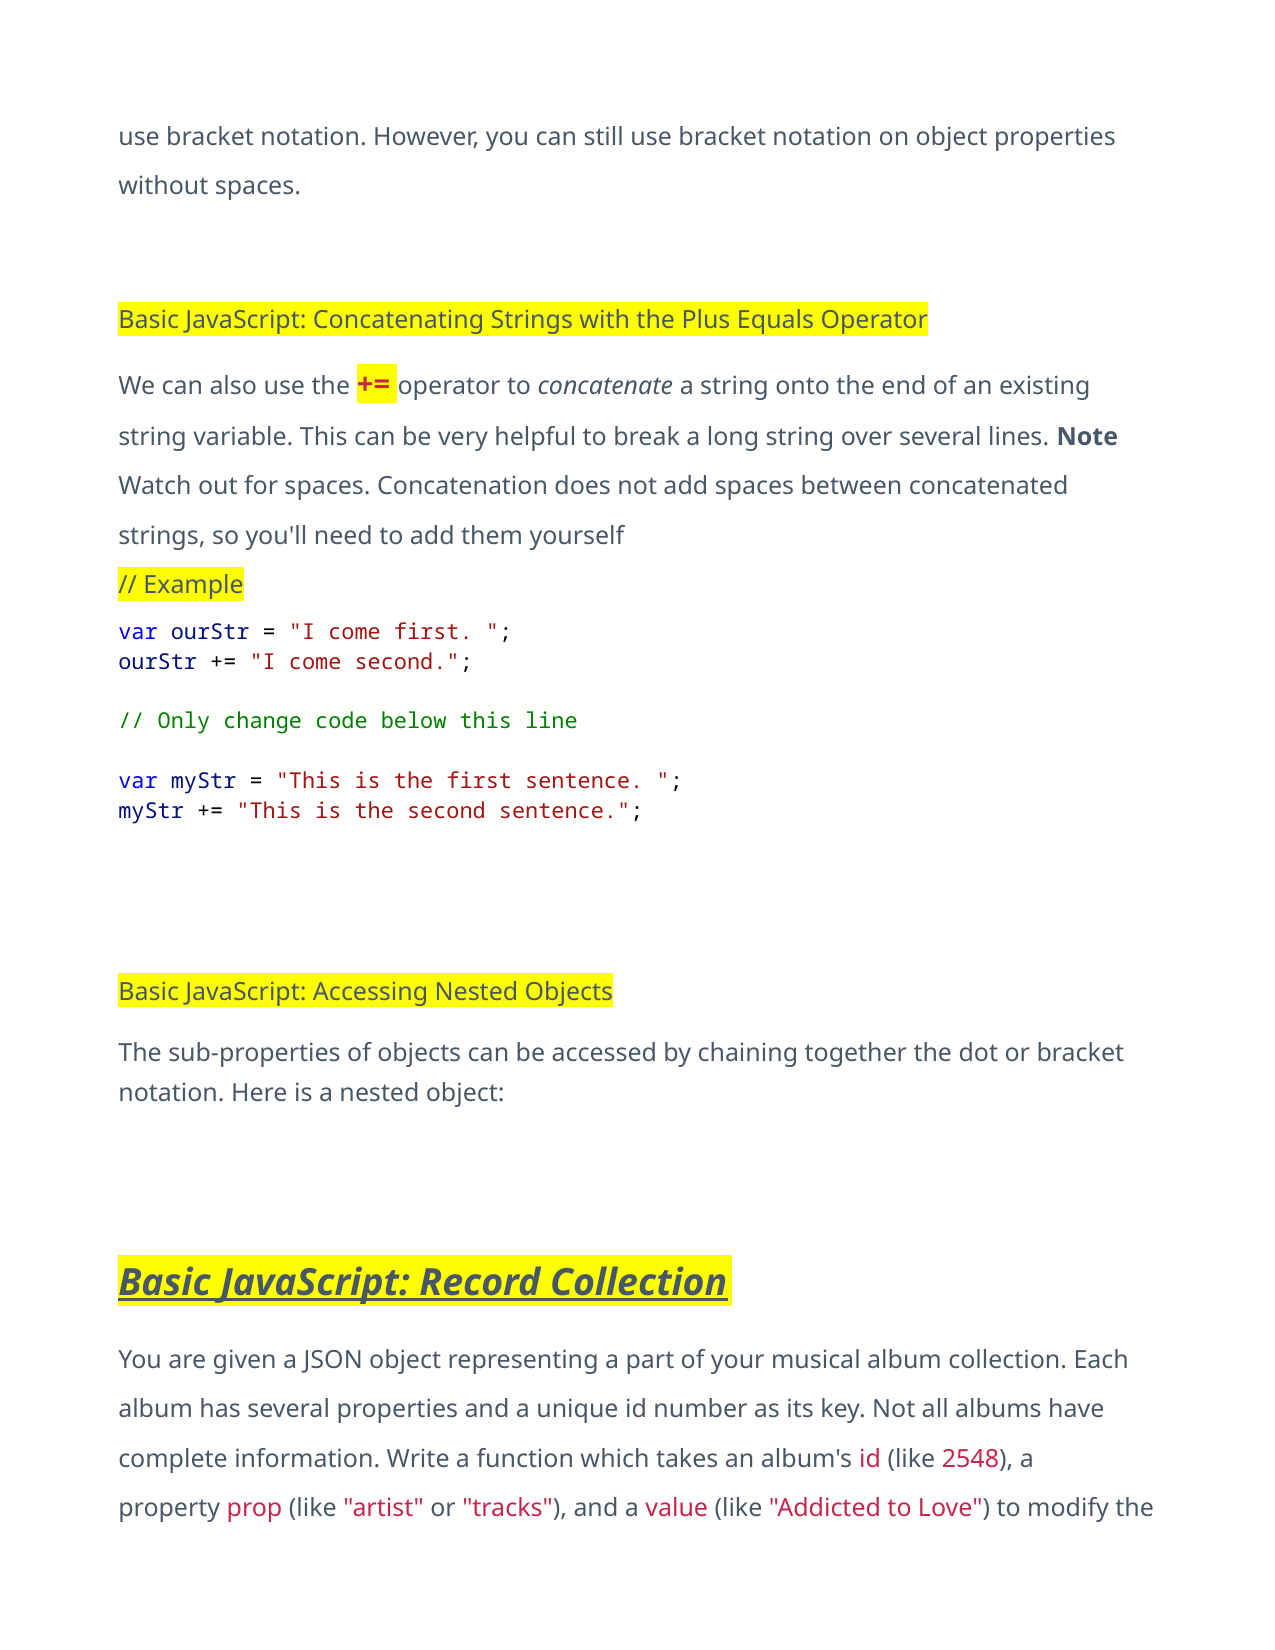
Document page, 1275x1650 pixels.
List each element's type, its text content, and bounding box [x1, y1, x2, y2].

subtitle Basic JavaScript: Concatenating Strings with the Plus Equals Operator [118, 302, 1157, 336]
text use bracket notation. However, you can still use bracket notation on object properties without spaces. [118, 118, 1157, 202]
subtitle Basic JavaScript: Record Collection [118, 1198, 1157, 1306]
text The sub-properties of objects can be accessed by chaining together the dot or bracket notation. Here is a nested object: [118, 1035, 1157, 1108]
text myStr += "This is the second sentence."; [118, 794, 1157, 824]
subtitle Basic JavaScript: Accessing Nested Objects [118, 973, 1157, 1007]
text We can also use the += operator to concatenate a string onto the end of an existing string variable. This can be very helpful to break a long string over several lines. Note Watch out for spaces. Concatenation does not add spaces between concatenated strings, so you'll need to add them yourself [118, 363, 1157, 551]
text var myStr = "This is the first sentence. "; [118, 765, 1157, 794]
text // Example [118, 567, 1157, 601]
text You are given a JSON object representing a part of your musical album collection. Each album has several properties and a unique id number as its key. Not all albums have complete information. Write a function which takes an album's id (like 2548), a property prop (like "artist" or "tracks"), and a value (like "Addicted to Love") to modify the [118, 1342, 1157, 1524]
text var ourStr = "I come first. "; [118, 616, 1157, 646]
text // Only change code below this line [118, 705, 1157, 735]
text ourStr += "I come second."; [118, 646, 1157, 676]
